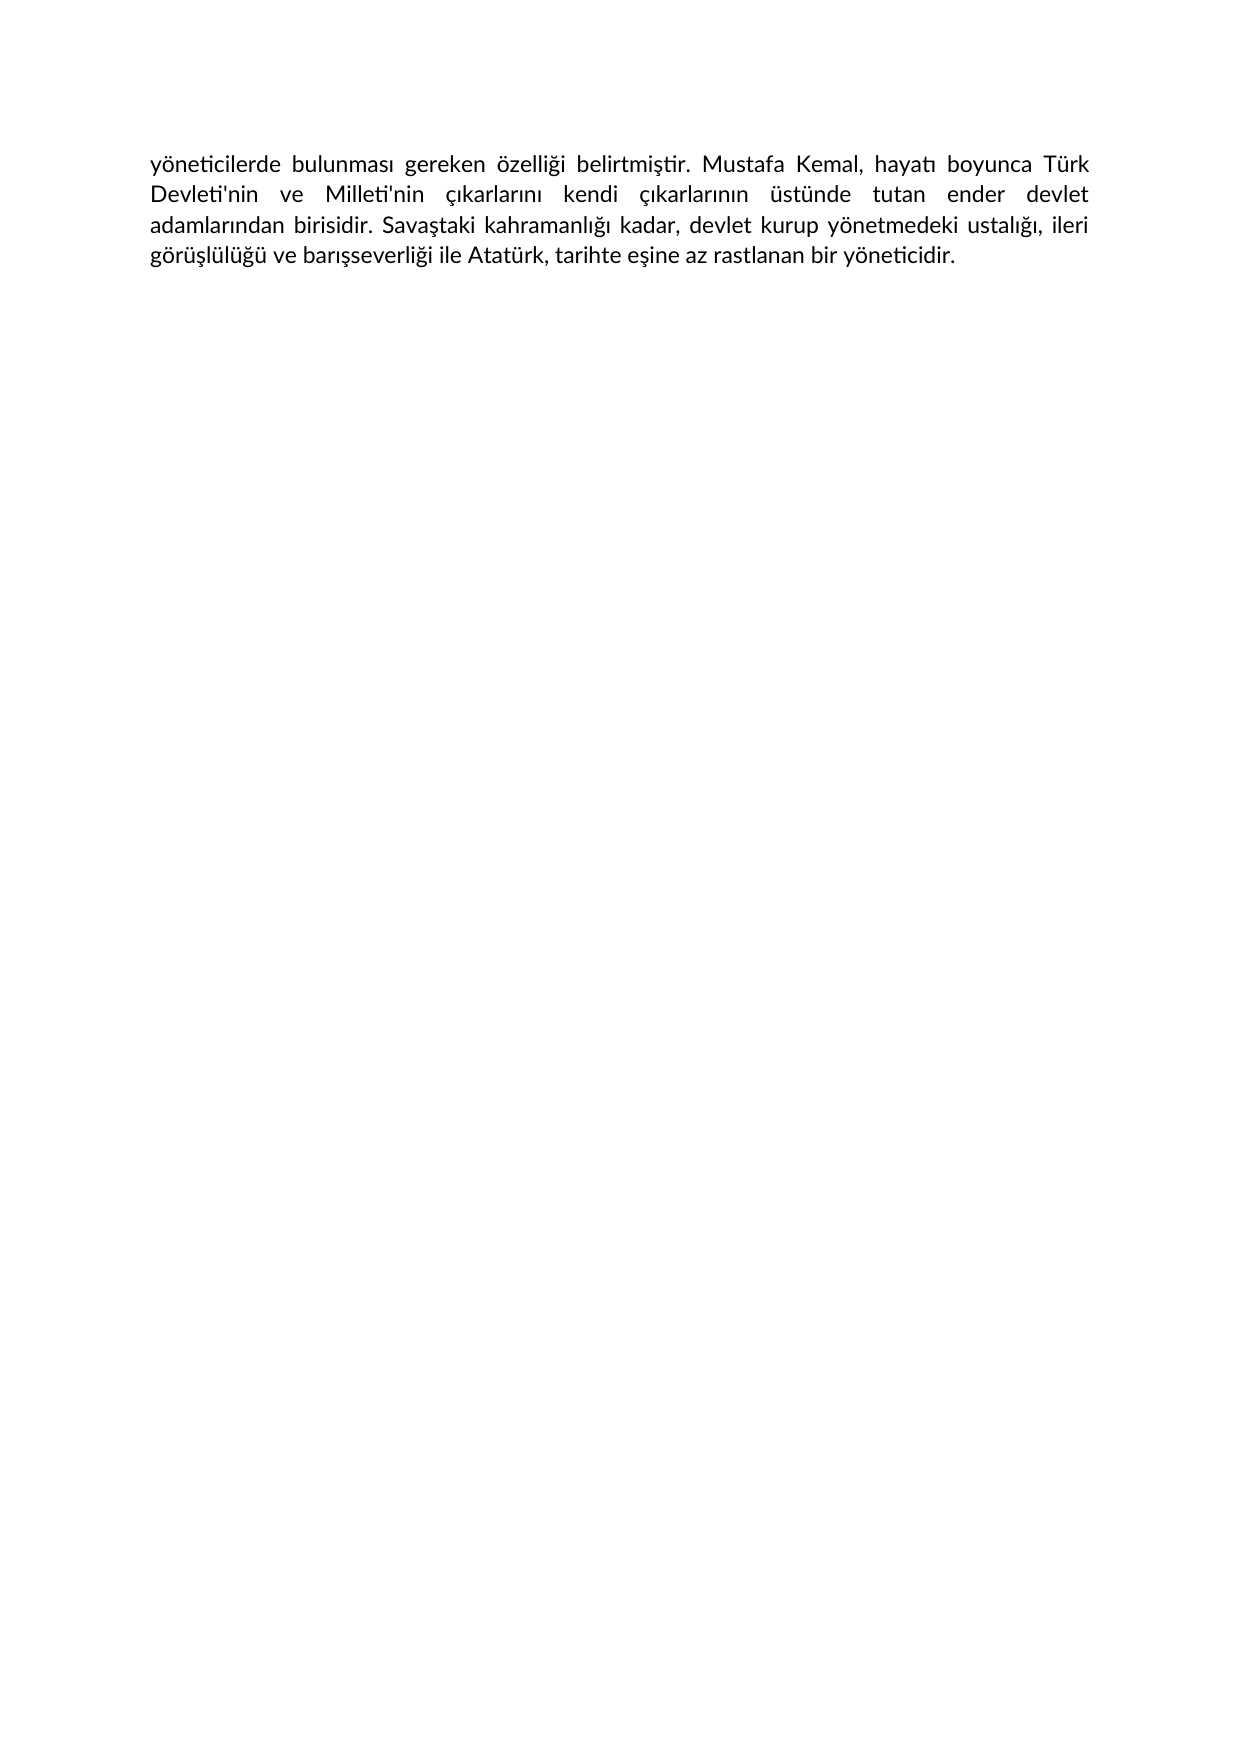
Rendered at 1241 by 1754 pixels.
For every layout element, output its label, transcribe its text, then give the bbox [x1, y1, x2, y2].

text yöneticilerde bulunması gereken özelliği belirtmiştir. Mustafa Kemal, hayatı boyunca Türk Devleti'nin ve Milleti'nin çıkarlarını kendi çıkarlarının üstünde tutan ender devlet adamlarından birisidir. Savaştaki kahramanlığı kadar, devlet kurup yönetmedeki ustalığı, ileri görüşlülüğü ve barışseverliği ile Atatürk, tarihte eşine az rastlanan bir yöneticidir. [150, 150, 1090, 268]
